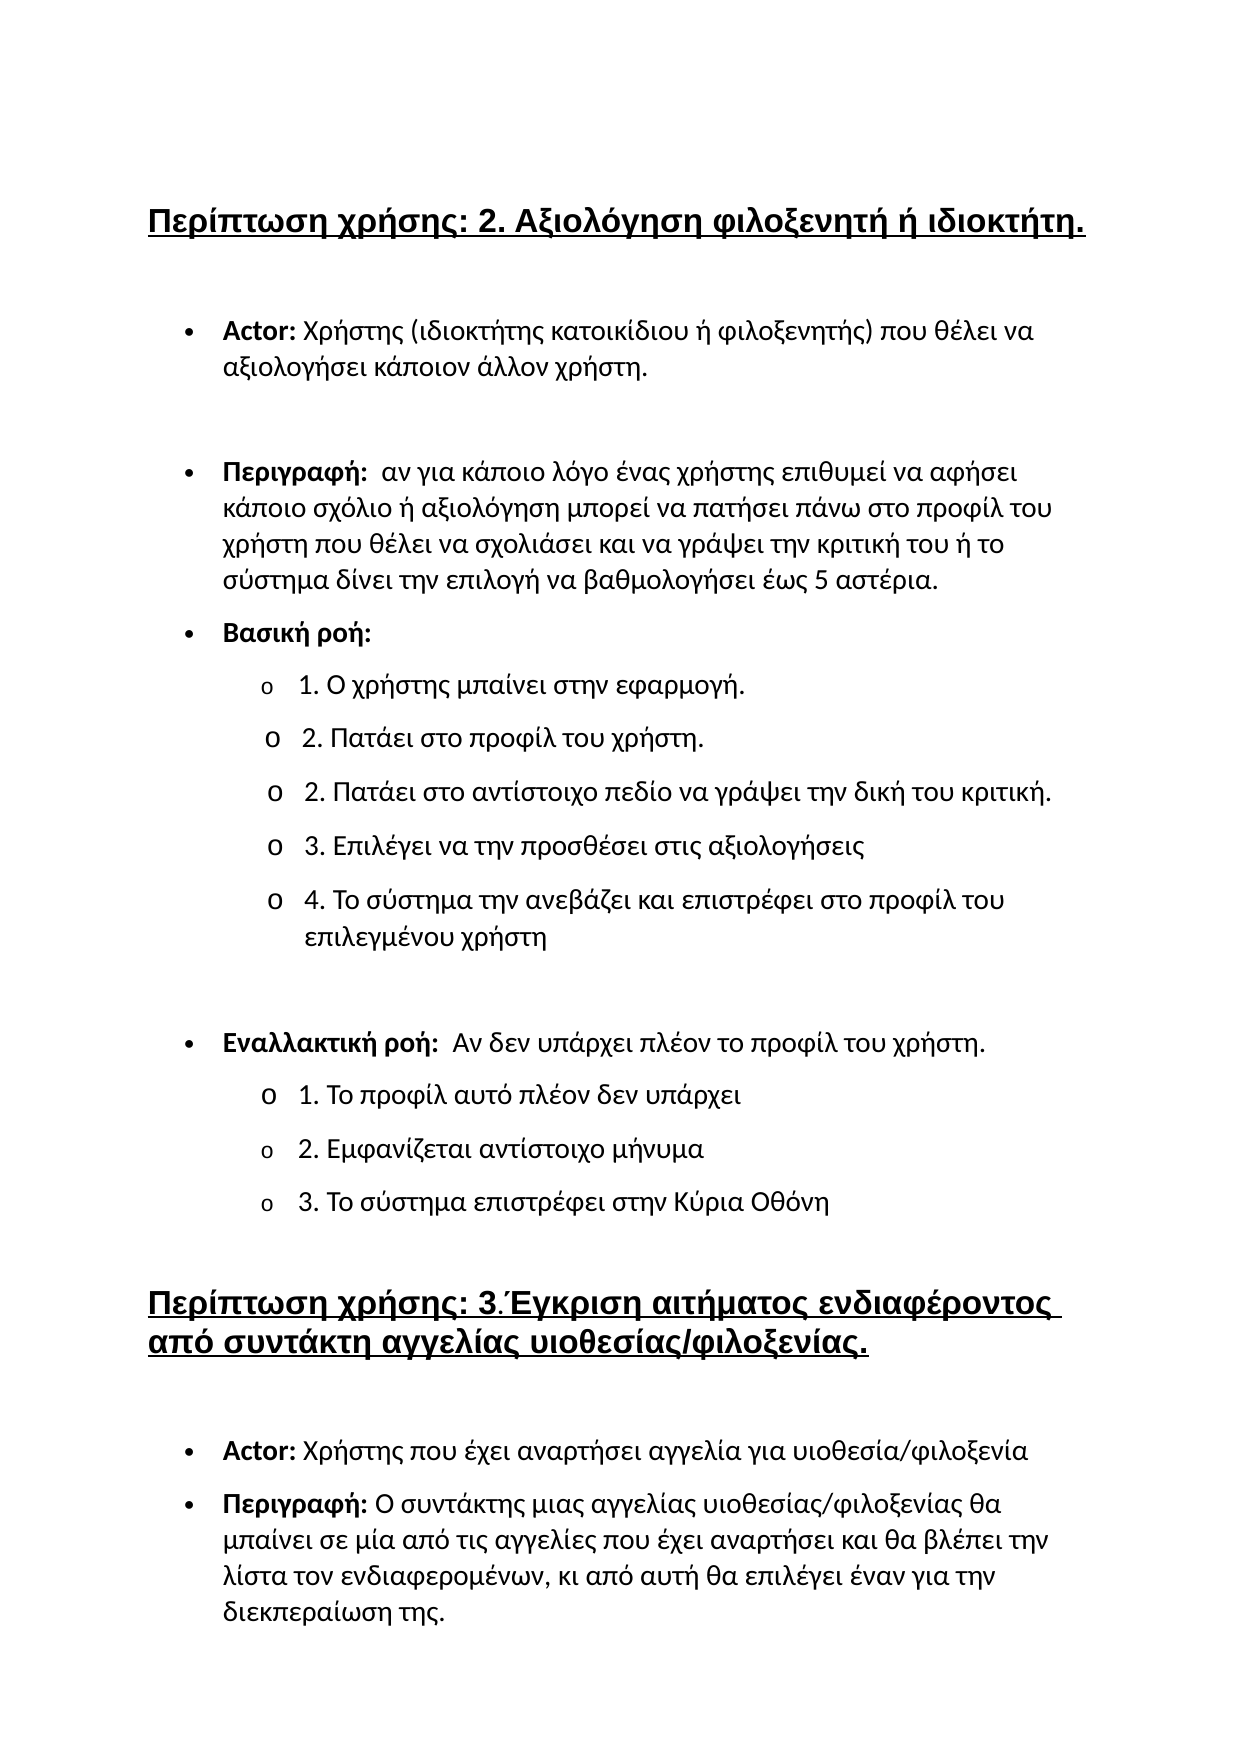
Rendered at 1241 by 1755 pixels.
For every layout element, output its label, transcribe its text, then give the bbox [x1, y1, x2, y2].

list 1. Το προφίλ αυτό πλέον δεν υπάρχει [260, 1076, 1093, 1113]
list Περιγραφή: αν για κάποιο λόγο ένας χρήστης επιθυμεί να αφήσει κάποιο σχόλιο ή αξιολόγηση μπορεί να πατήσει πάνω στο προφίλ του χρήστη που θέλει να σχολιάσει και να γράψει την κριτική του ή το σύστημα δίνει την επιλογή να βαθμολογήσει έως 5 αστέρια. [185, 453, 1093, 597]
list 3. Το σύστημα επιστρέφει στην Κύρια Οθόνη [260, 1183, 1093, 1218]
list 2. Πατάει στο αντίστοιχο πεδίο να γράψει την δική του κριτική. [266, 773, 1093, 810]
list 4. Το σύστημα την ανεβάζει και επιστρέφει στο προφίλ του επιλεγμένου χρήστη [266, 881, 1093, 954]
list 3. Επιλέγει να την προσθέσει στις αξιολογήσεις [266, 827, 1093, 864]
list 2. Εμφανίζεται αντίστοιχο μήνυμα [260, 1130, 1093, 1166]
list Εναλλακτική ροή: Αν δεν υπάρχει πλέον το προφίλ του χρήστη. [185, 1024, 1093, 1059]
list 2. Πατάει στο προφίλ του χρήστη. [264, 719, 1093, 756]
list Actor: Χρήστης που έχει αναρτήσει αγγελία για υιοθεσία/φιλοξενία [185, 1432, 1093, 1468]
text Περίπτωση χρήσης: 2. Αξιολόγηση φιλοξενητή ή ιδιοκτήτη. [148, 201, 1093, 240]
text Περίπτωση χρήσης: 3.Έγκριση αιτήματος ενδιαφέροντος από συντάκτη αγγελίας υιοθεσίας/φιλοξενίας. [148, 1283, 1093, 1360]
list Actor: Χρήστης (ιδιοκτήτης κατοικίδιου ή φιλοξενητής) που θέλει να αξιολογήσει κάποιον άλλον χρήστη. [185, 312, 1093, 384]
list Βασική ροή: [185, 614, 1093, 649]
list Περιγραφή: Ο συντάκτης μιας αγγελίας υιοθεσίας/φιλοξενίας θα μπαίνει σε μία από τις αγγελίες που έχει αναρτήσει και θα βλέπει την λίστα τον ενδιαφερομένων, κι από αυτή θα επιλέγει έναν για την διεκπεραίωση της. [185, 1485, 1093, 1628]
list 1. Ο χρήστης μπαίνει στην εφαρμογή. [260, 666, 1093, 702]
